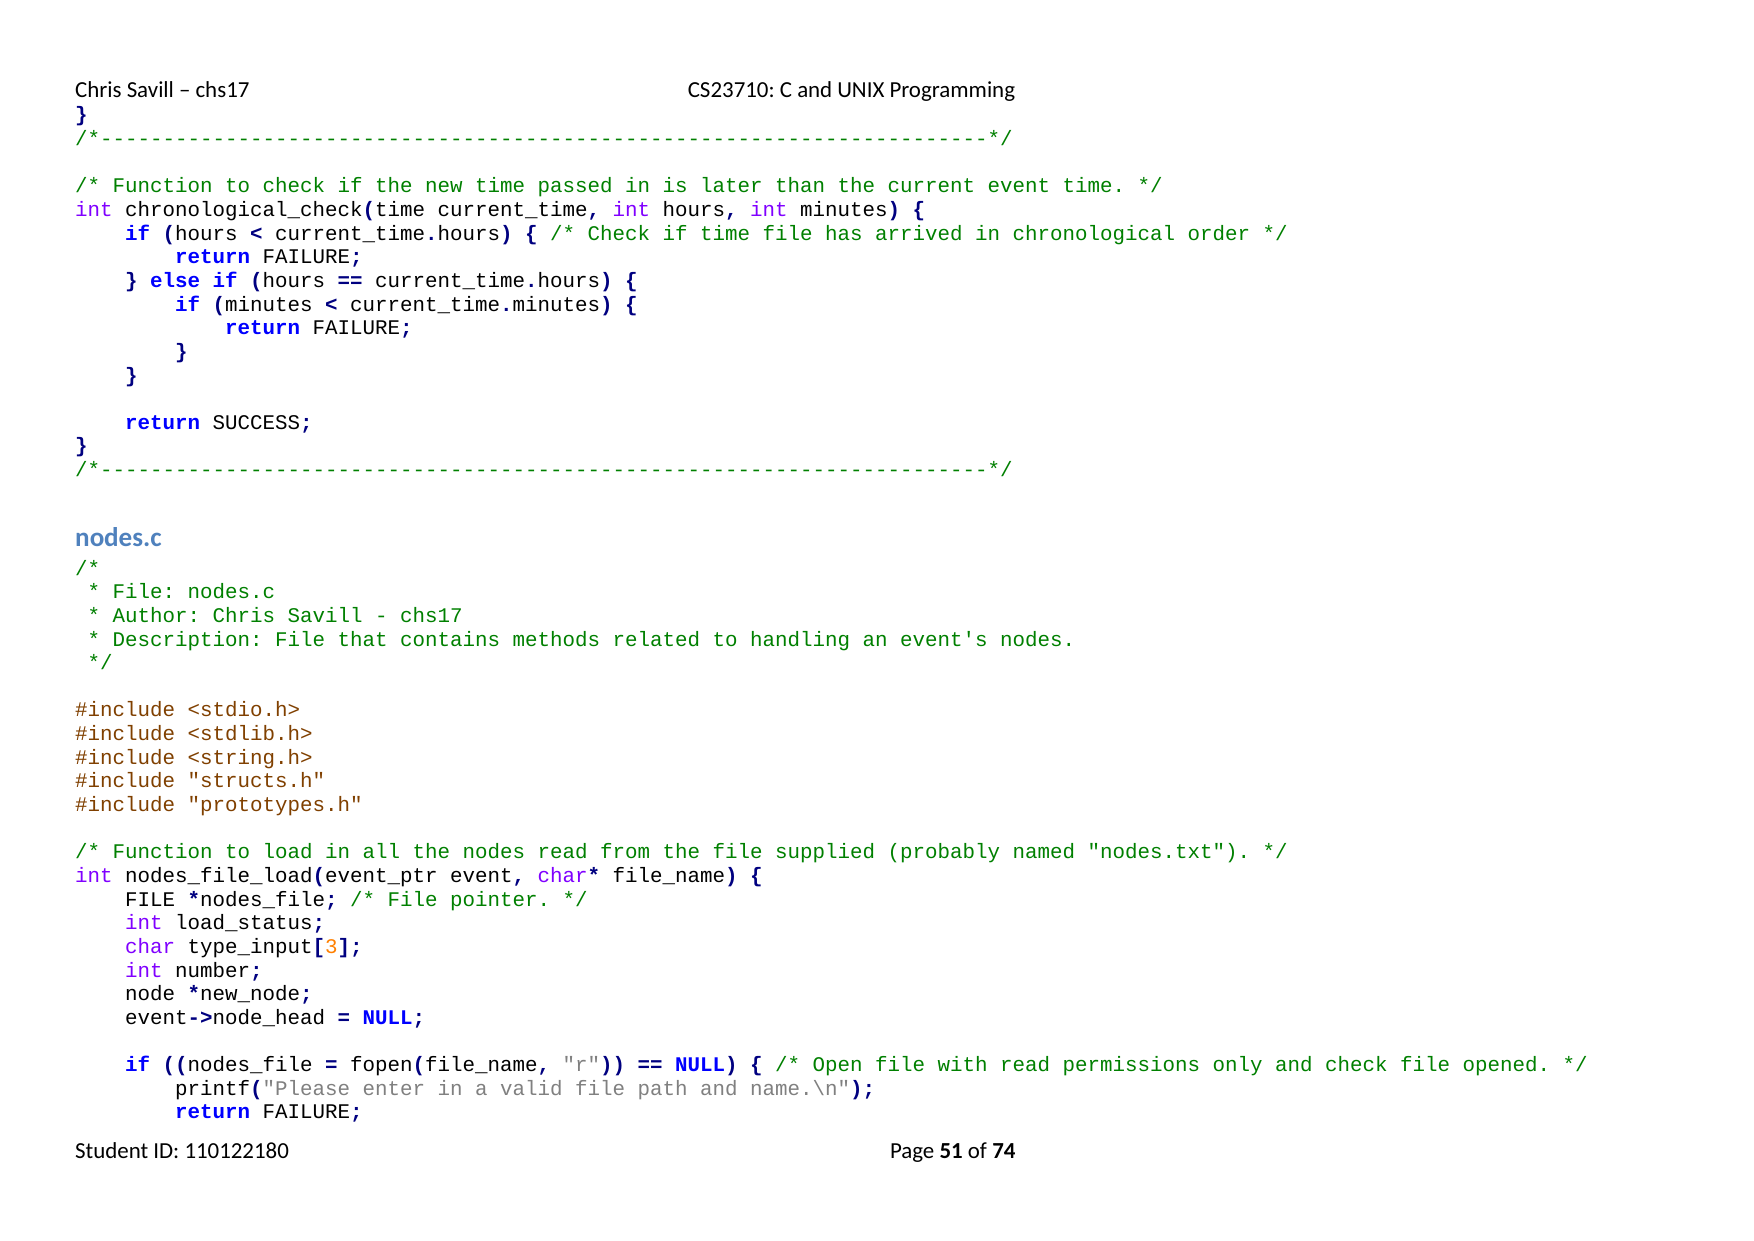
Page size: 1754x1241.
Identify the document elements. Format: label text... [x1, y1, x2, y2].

text #include "structs.h" [75, 770, 1679, 794]
text int nodes_file_load(event_ptr event, char* file_name) { [75, 865, 1679, 889]
text } else if (hours == current_time.hours) { [75, 270, 1679, 294]
text } [75, 364, 1679, 388]
text int load_status; [75, 912, 1679, 936]
text } [75, 436, 1679, 459]
text if (hours < current_time.hours) { /* Check if time file has arrived in chronological order */ [75, 223, 1679, 246]
text int number; [75, 959, 1679, 983]
text if (minutes < current_time.minutes) { [75, 294, 1679, 317]
text event->node_head = NULL; [75, 1007, 1679, 1031]
text /* Function to check if the new time passed in is later than the current event time. */ [75, 175, 1679, 199]
text FILE *nodes_file; /* File pointer. */ [75, 889, 1679, 912]
text printf("Please enter in a valid file path and name.\n"); [75, 1078, 1679, 1101]
text char type_input[3]; [75, 936, 1679, 959]
text * Author: Chris Savill - chs17 [75, 605, 1679, 628]
text */ [75, 652, 1679, 676]
text * File: nodes.c [75, 581, 1679, 605]
text /*-----------------------------------------------------------------------*/ [75, 128, 1679, 152]
text #include <stdlib.h> [75, 723, 1679, 747]
text return FAILURE; [75, 246, 1679, 270]
text #include <string.h> [75, 747, 1679, 770]
text } [75, 104, 1679, 128]
text int chronological_check(time current_time, int hours, int minutes) { [75, 199, 1679, 223]
text node *new_node; [75, 983, 1679, 1007]
text return SUCCESS; [75, 412, 1679, 436]
text if ((nodes_file = fopen(file_name, "r")) == NULL) { /* Open file with read permissions only and check file opened. */ [75, 1054, 1679, 1078]
text * Description: File that contains methods related to handling an event's nodes. [75, 628, 1679, 652]
text /* Function to load in all the nodes read from the file supplied (probably named "nodes.txt"). */ [75, 841, 1679, 865]
text /*-----------------------------------------------------------------------*/ [75, 459, 1679, 483]
subtitle nodes.c [75, 520, 1679, 553]
text return FAILURE; [75, 1101, 1679, 1125]
text return FAILURE; [75, 317, 1679, 341]
text } [75, 341, 1679, 364]
text /* [75, 558, 1679, 581]
text #include <stdio.h> [75, 699, 1679, 723]
text #include "prototypes.h" [75, 794, 1679, 818]
